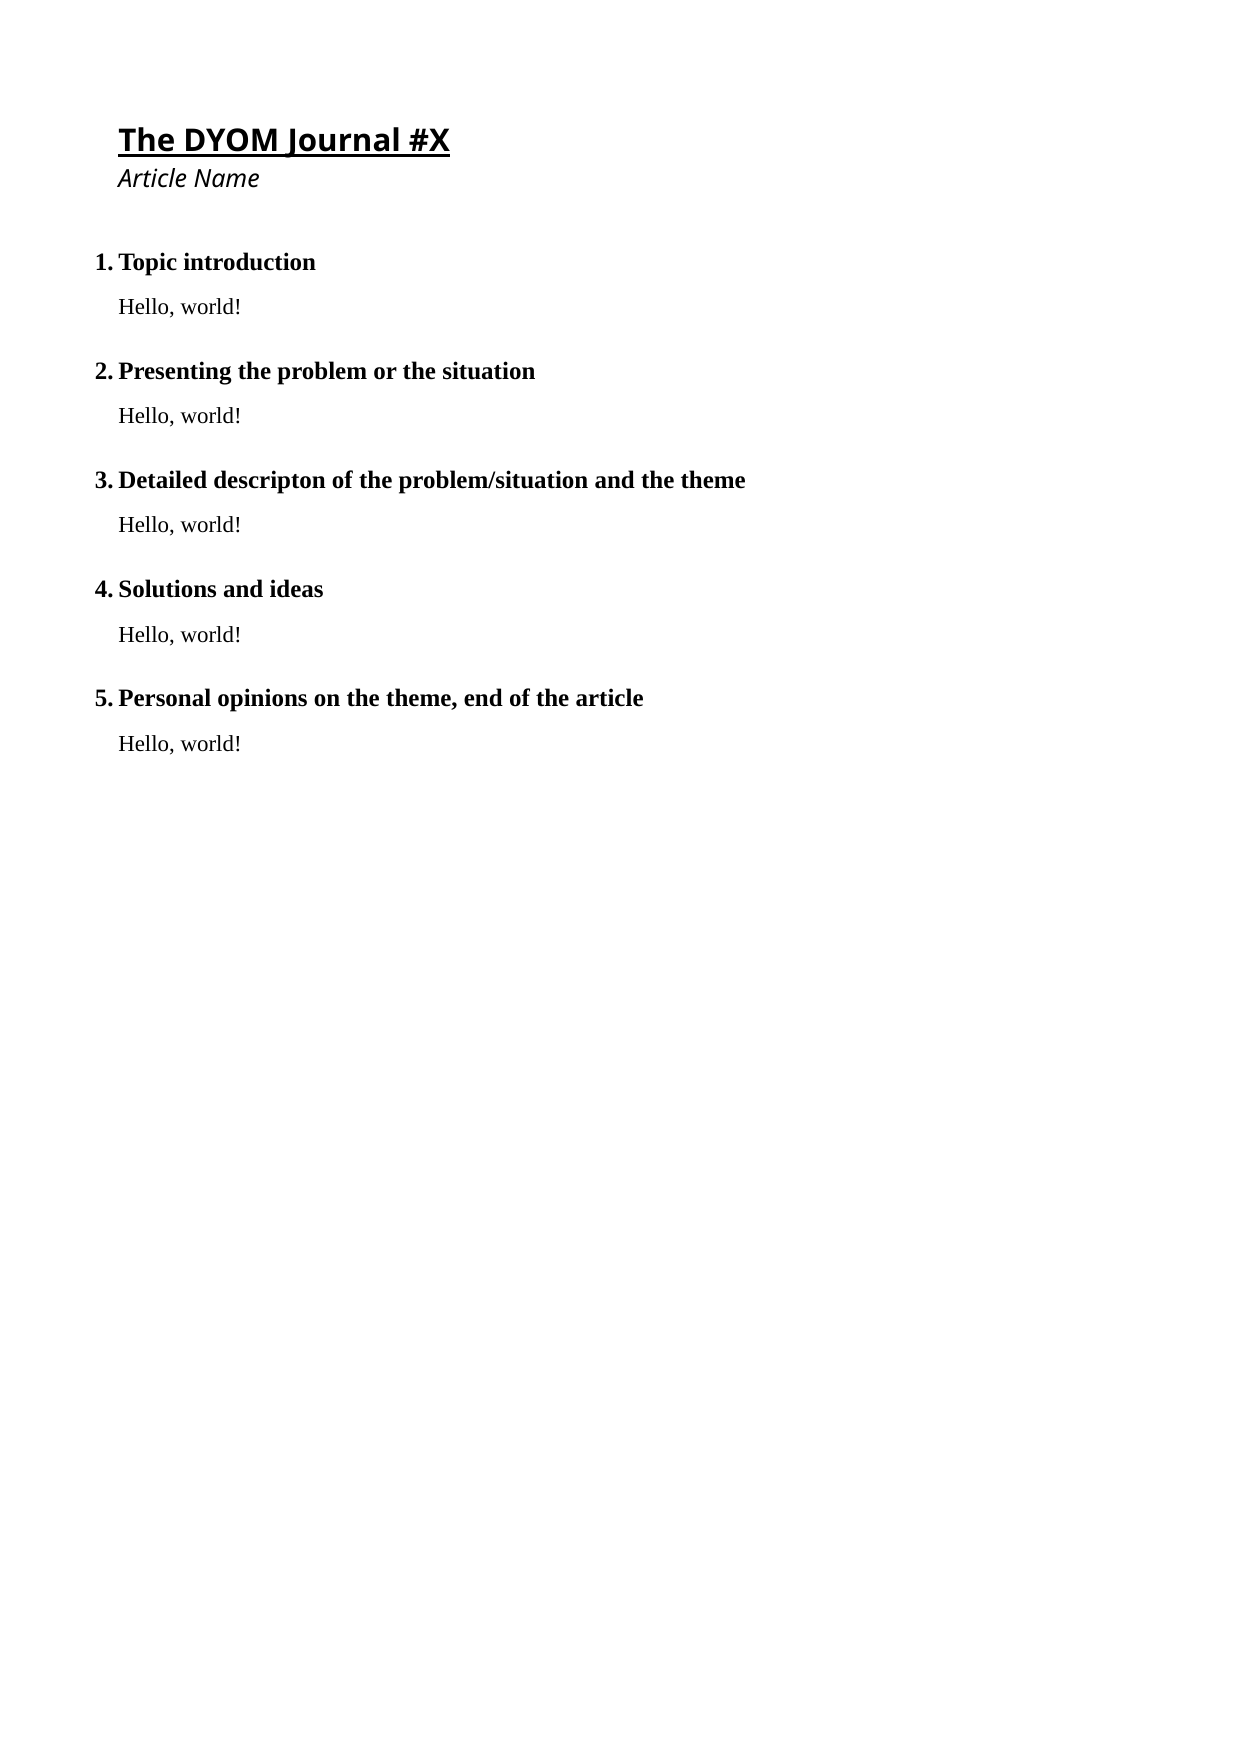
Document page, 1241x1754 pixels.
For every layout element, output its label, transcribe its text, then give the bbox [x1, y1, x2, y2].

subtitle Presenting the problem or the situation [94, 356, 1122, 384]
subtitle Personal opinions on the theme, end of the article [94, 683, 1122, 712]
subtitle Detailed descripton of the problem/situation and the theme [94, 465, 1122, 494]
text Hello, world! [118, 730, 1122, 756]
title The DYOM Journal #X [118, 118, 1122, 161]
subtitle Topic introduction [94, 247, 1122, 275]
subtitle Article Name [118, 161, 1122, 195]
text Hello, world! [118, 402, 1122, 429]
subtitle Solutions and ideas [94, 574, 1122, 603]
text Hello, world! [118, 293, 1122, 319]
text Hello, world! [118, 512, 1122, 538]
text Hello, world! [118, 621, 1122, 647]
